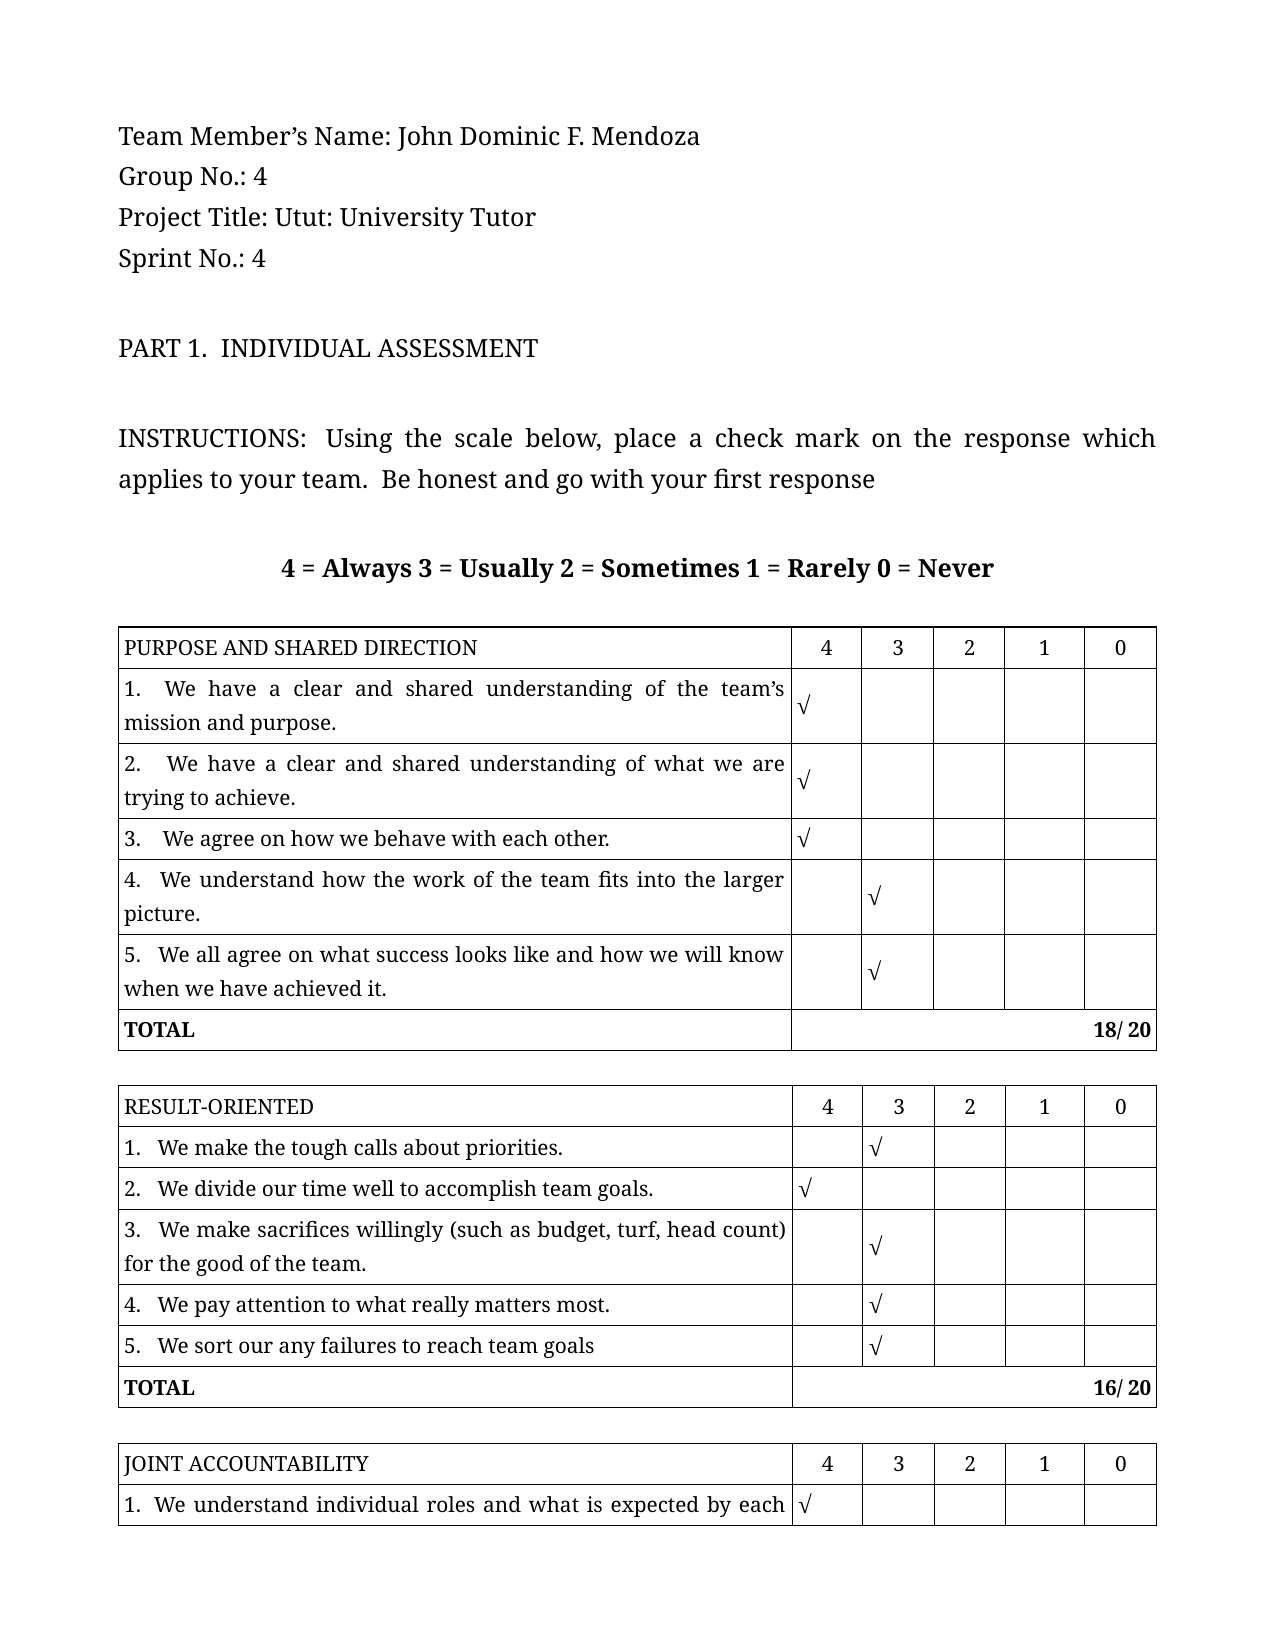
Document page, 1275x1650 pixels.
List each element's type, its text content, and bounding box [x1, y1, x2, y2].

table_cell [934, 669, 1004, 742]
table_header 1 [1006, 1086, 1084, 1126]
table_header 4 [793, 1086, 862, 1126]
table_cell √ [793, 1485, 862, 1525]
table_cell √ [862, 860, 933, 934]
table_cell [1085, 819, 1156, 859]
text Sprint No.: 4 [118, 241, 1157, 275]
table_header RESULT-ORIENTED [119, 1086, 792, 1126]
table_header PURPOSE AND SHARED DIRECTION [119, 628, 791, 667]
table_header 0 [1085, 628, 1156, 667]
table_cell 3. We make sacrifices willingly (such as budget, turf, head count) for the good of the team. [119, 1210, 792, 1283]
table_cell [1085, 860, 1156, 934]
table_cell [863, 1485, 934, 1525]
table_header 2 [935, 1444, 1005, 1483]
table_cell 1. We make the tough calls about priorities. [119, 1127, 792, 1167]
table_cell [1005, 819, 1084, 859]
table_header 4 [792, 628, 861, 667]
text PART 1. INDIVIDUAL ASSESSMENT [118, 331, 1157, 364]
text Group No.: 4 [118, 159, 1157, 193]
table_cell 3. We agree on how we behave with each other. [119, 819, 791, 859]
table_cell [1006, 1127, 1084, 1167]
table_cell 16/ 20 [793, 1367, 1156, 1407]
table_cell [934, 744, 1004, 817]
table_cell [1005, 744, 1084, 817]
table_cell √ [863, 1285, 934, 1325]
table_cell [935, 1285, 1005, 1325]
table_cell TOTAL [119, 1367, 792, 1407]
table_cell [935, 1210, 1005, 1283]
table_cell [793, 1210, 862, 1283]
table_header 2 [934, 628, 1004, 667]
table_cell [1085, 1326, 1156, 1366]
table_header 1 [1005, 628, 1084, 667]
table_header 3 [863, 1444, 934, 1483]
table_cell √ [792, 819, 861, 859]
table_cell [1006, 1168, 1084, 1208]
text Team Member’s Name: John Dominic F. Mendoza [118, 118, 1157, 152]
table_cell √ [863, 1210, 934, 1283]
table_header 2 [935, 1086, 1005, 1126]
table_cell [934, 860, 1004, 934]
table_cell [1005, 935, 1084, 1009]
table_header JOINT ACCOUNTABILITY [119, 1444, 792, 1483]
table_header 0 [1085, 1444, 1156, 1483]
table_cell [793, 1326, 862, 1366]
table_cell √ [863, 1326, 934, 1366]
table_cell TOTAL [119, 1010, 791, 1049]
table_cell [1005, 669, 1084, 742]
table_cell [863, 1168, 934, 1208]
table_cell 5. We all agree on what success looks like and how we will know when we have achieved it. [119, 935, 791, 1009]
table_cell [1006, 1485, 1084, 1525]
table_cell 18/ 20 [792, 1010, 1156, 1049]
table_cell [935, 1127, 1005, 1167]
table_cell [1085, 1127, 1156, 1167]
table_cell [1085, 1168, 1156, 1208]
table_header 0 [1085, 1086, 1156, 1126]
table_cell 2. We have a clear and shared understanding of what we are trying to achieve. [119, 744, 791, 817]
table_cell [1006, 1210, 1084, 1283]
table_cell [1085, 1210, 1156, 1283]
table_cell [935, 1485, 1005, 1525]
table_cell [1085, 669, 1156, 742]
table_header 1 [1006, 1444, 1084, 1483]
table_cell [862, 819, 933, 859]
table_header 4 [793, 1444, 862, 1483]
table_cell [1005, 860, 1084, 934]
table_cell 5. We sort our any failures to reach team goals [119, 1326, 792, 1366]
table_cell [1006, 1285, 1084, 1325]
table_cell √ [863, 1127, 934, 1167]
table_cell [792, 860, 861, 934]
table_cell [862, 744, 933, 817]
table_cell √ [792, 744, 861, 817]
table_cell 4. We pay attention to what really matters most. [119, 1285, 792, 1325]
table_cell [1085, 935, 1156, 1009]
table_cell [862, 669, 933, 742]
table_cell [793, 1285, 862, 1325]
table_cell [935, 1326, 1005, 1366]
text Project Title: Utut: University Tutor [118, 200, 1157, 234]
table_header 3 [863, 1086, 934, 1126]
table_cell 4. We understand how the work of the team fits into the larger picture. [119, 860, 791, 934]
table_cell [792, 935, 861, 1009]
table_cell √ [792, 669, 861, 742]
text 4 = Always 3 = Usually 2 = Sometimes 1 = Rarely 0 = Never [118, 551, 1157, 585]
table_cell [934, 935, 1004, 1009]
table_cell 1. We understand individual roles and what is expected by each [119, 1485, 792, 1525]
table_cell [935, 1168, 1005, 1208]
text INSTRUCTIONS: Using the scale below, place a check mark on the response which applies to your team. Be honest and go with your first response [118, 420, 1157, 495]
table_cell 1. We have a clear and shared understanding of the team’s mission and purpose. [119, 669, 791, 742]
table_cell [1085, 1285, 1156, 1325]
table_cell √ [793, 1168, 862, 1208]
table_header 3 [862, 628, 933, 667]
table_cell [1006, 1326, 1084, 1366]
table_cell 2. We divide our time well to accomplish team goals. [119, 1168, 792, 1208]
table_cell √ [862, 935, 933, 1009]
table_cell [793, 1127, 862, 1167]
table_cell [1085, 744, 1156, 817]
table_cell [934, 819, 1004, 859]
table_cell [1085, 1485, 1156, 1525]
